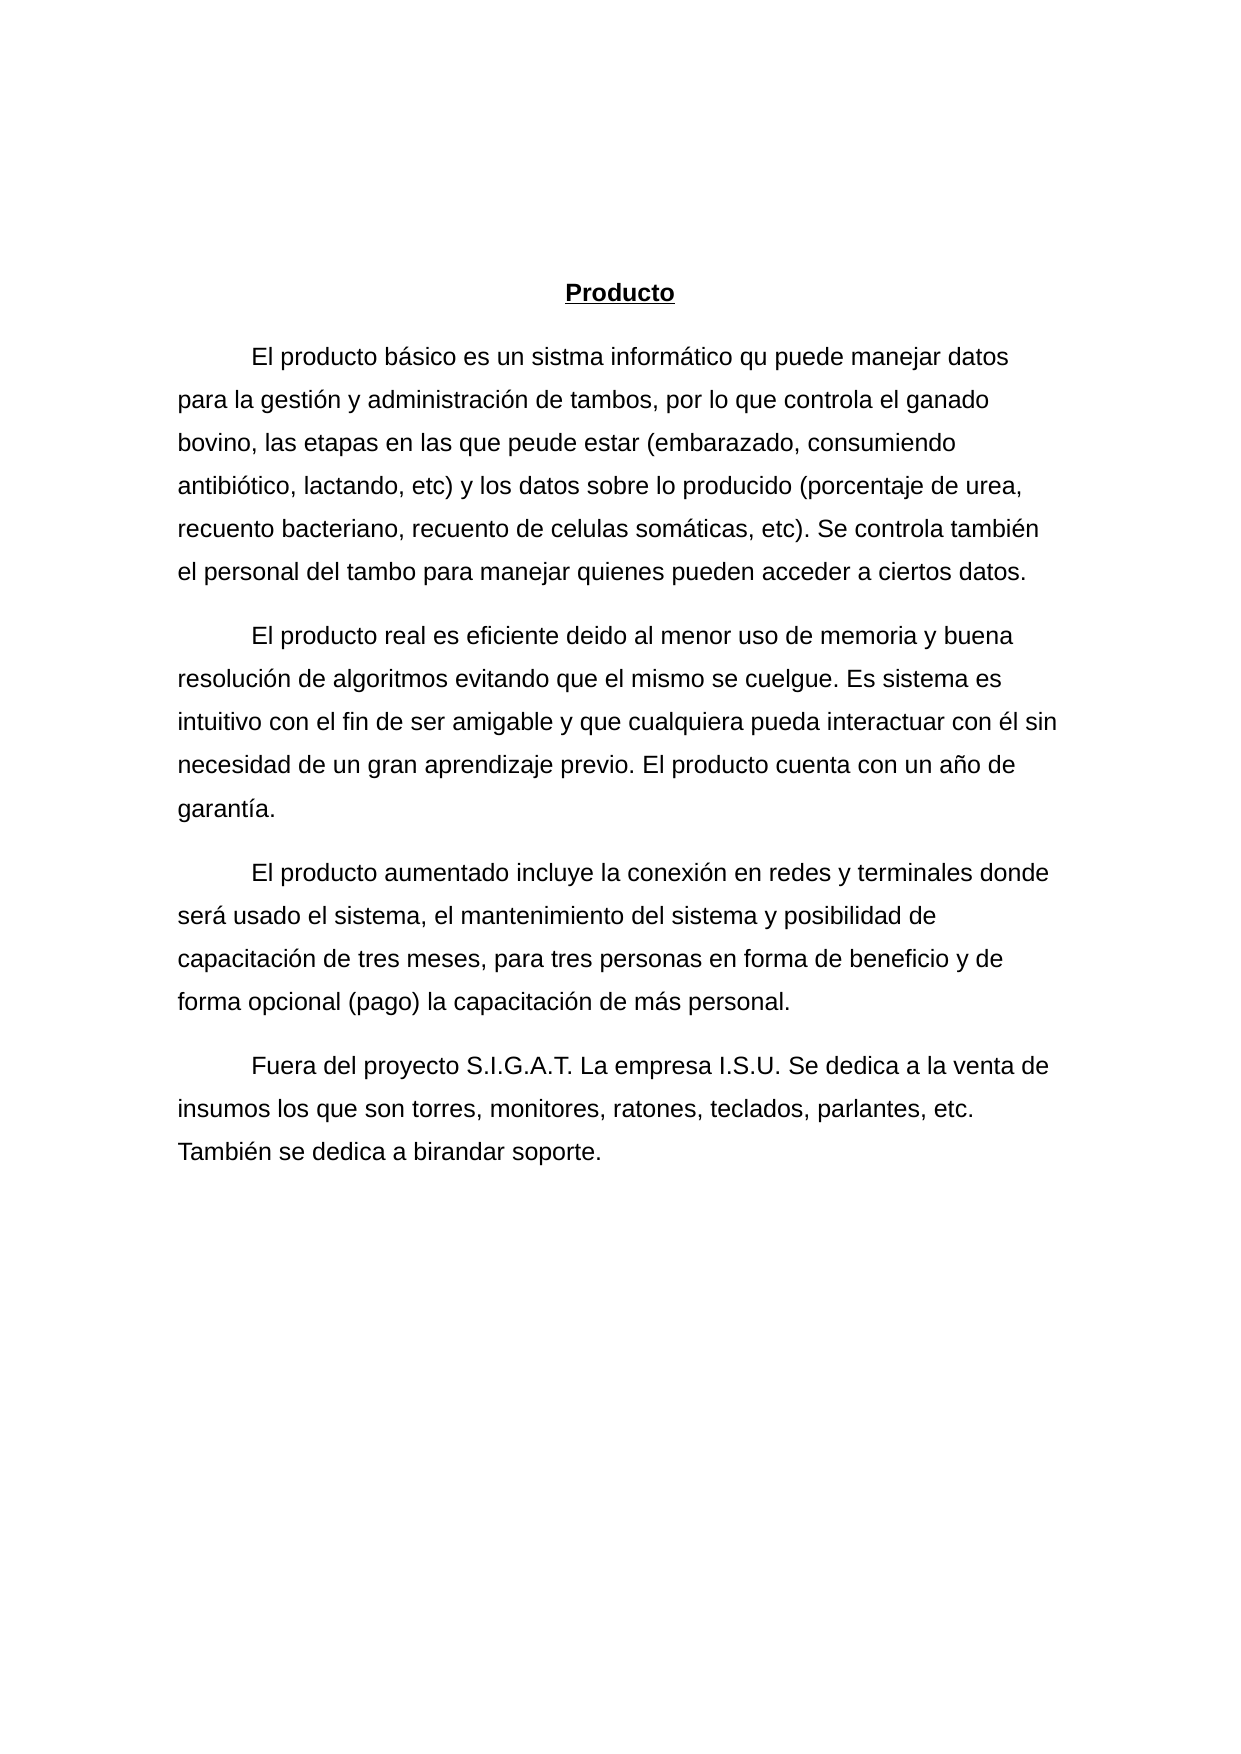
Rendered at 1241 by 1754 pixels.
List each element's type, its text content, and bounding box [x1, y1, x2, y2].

text El producto aumentado incluye la conexión en redes y terminales donde será usado el sistema, el mantenimiento del sistema y posibilidad de capacitación de tres meses, para tres personas en forma de beneficio y de forma opcional (pago) la capacitación de más personal. [177, 857, 1063, 1016]
text Producto [177, 277, 1063, 306]
text Fuera del proyecto S.I.G.A.T. La empresa I.S.U. Se dedica a la venta de insumos los que son torres, monitores, ratones, teclados, parlantes, etc. También se dedica a birandar soporte. [177, 1051, 1063, 1166]
text El producto real es eficiente deido al menor uso de memoria y buena resolución de algoritmos evitando que el mismo se cuelgue. Es sistema es intuitivo con el fin de ser amigable y que cualquiera pueda interactuar con él sin necesidad de un gran aprendizaje previo. El producto cuenta con un año de garantía. [177, 621, 1063, 822]
text El producto básico es un sistma informático qu puede manejar datos para la gestión y administración de tambos, por lo que controla el ganado bovino, las etapas en las que peude estar (embarazado, consumiendo antibiótico, lactando, etc) y los datos sobre lo producido (porcentaje de urea, recuento bacteriano, recuento de celulas somáticas, etc). Se controla también el personal del tambo para manejar quienes pueden acceder a ciertos datos. [177, 341, 1063, 586]
